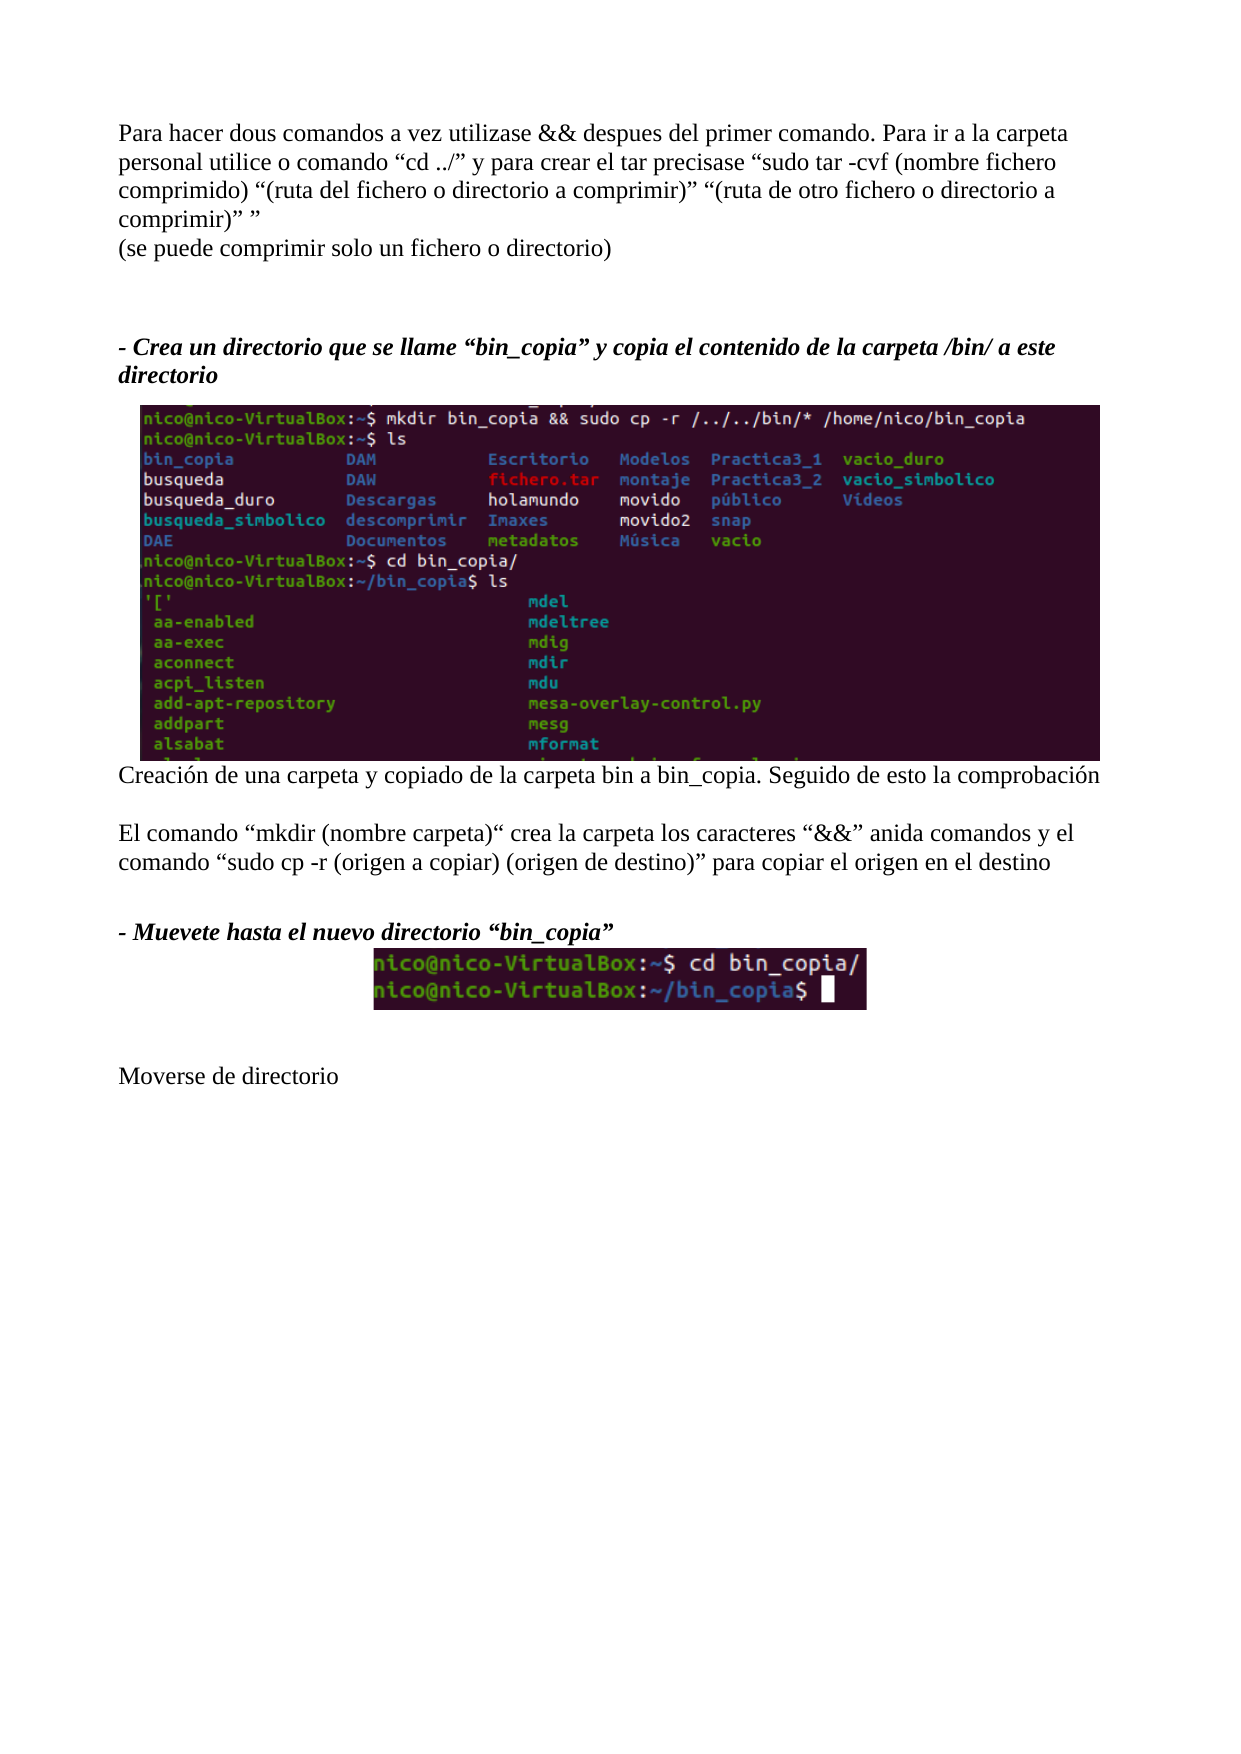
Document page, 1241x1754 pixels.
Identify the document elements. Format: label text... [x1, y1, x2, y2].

text Creación de una carpeta y copiado de la carpeta bin a bin_copia. Seguido de esto la comprobación [118, 761, 1122, 789]
text Moverse de directorio [118, 1061, 1122, 1090]
text El comando “mkdir (nombre carpeta)“ crea la carpeta los caracteres “&&” anida comandos y el comando “sudo cp -r (origen a copiar) (origen de destino)” para copiar el origen en el destino [118, 818, 1122, 876]
text Para hacer dous comandos a vez utilizase && despues del primer comando. Para ir a la carpeta personal utilice o comando “cd ../” y para crear el tar precisase “sudo tar -cvf (nombre fichero comprimido) “(ruta del fichero o directorio a comprimir)” “(ruta de otro fichero o directorio a comprimir)” ” [118, 118, 1122, 233]
picture [140, 405, 1100, 761]
picture [373, 948, 867, 1010]
text (se puede comprimir solo un fichero o directorio) [118, 233, 1122, 262]
subtitle - Crea un directorio que se llame “bin_copia” y copia el contenido de la carpeta /bin/ a este directorio [118, 332, 1122, 389]
subtitle - Muevete hasta el nuevo directorio “bin_copia” [118, 917, 1122, 946]
